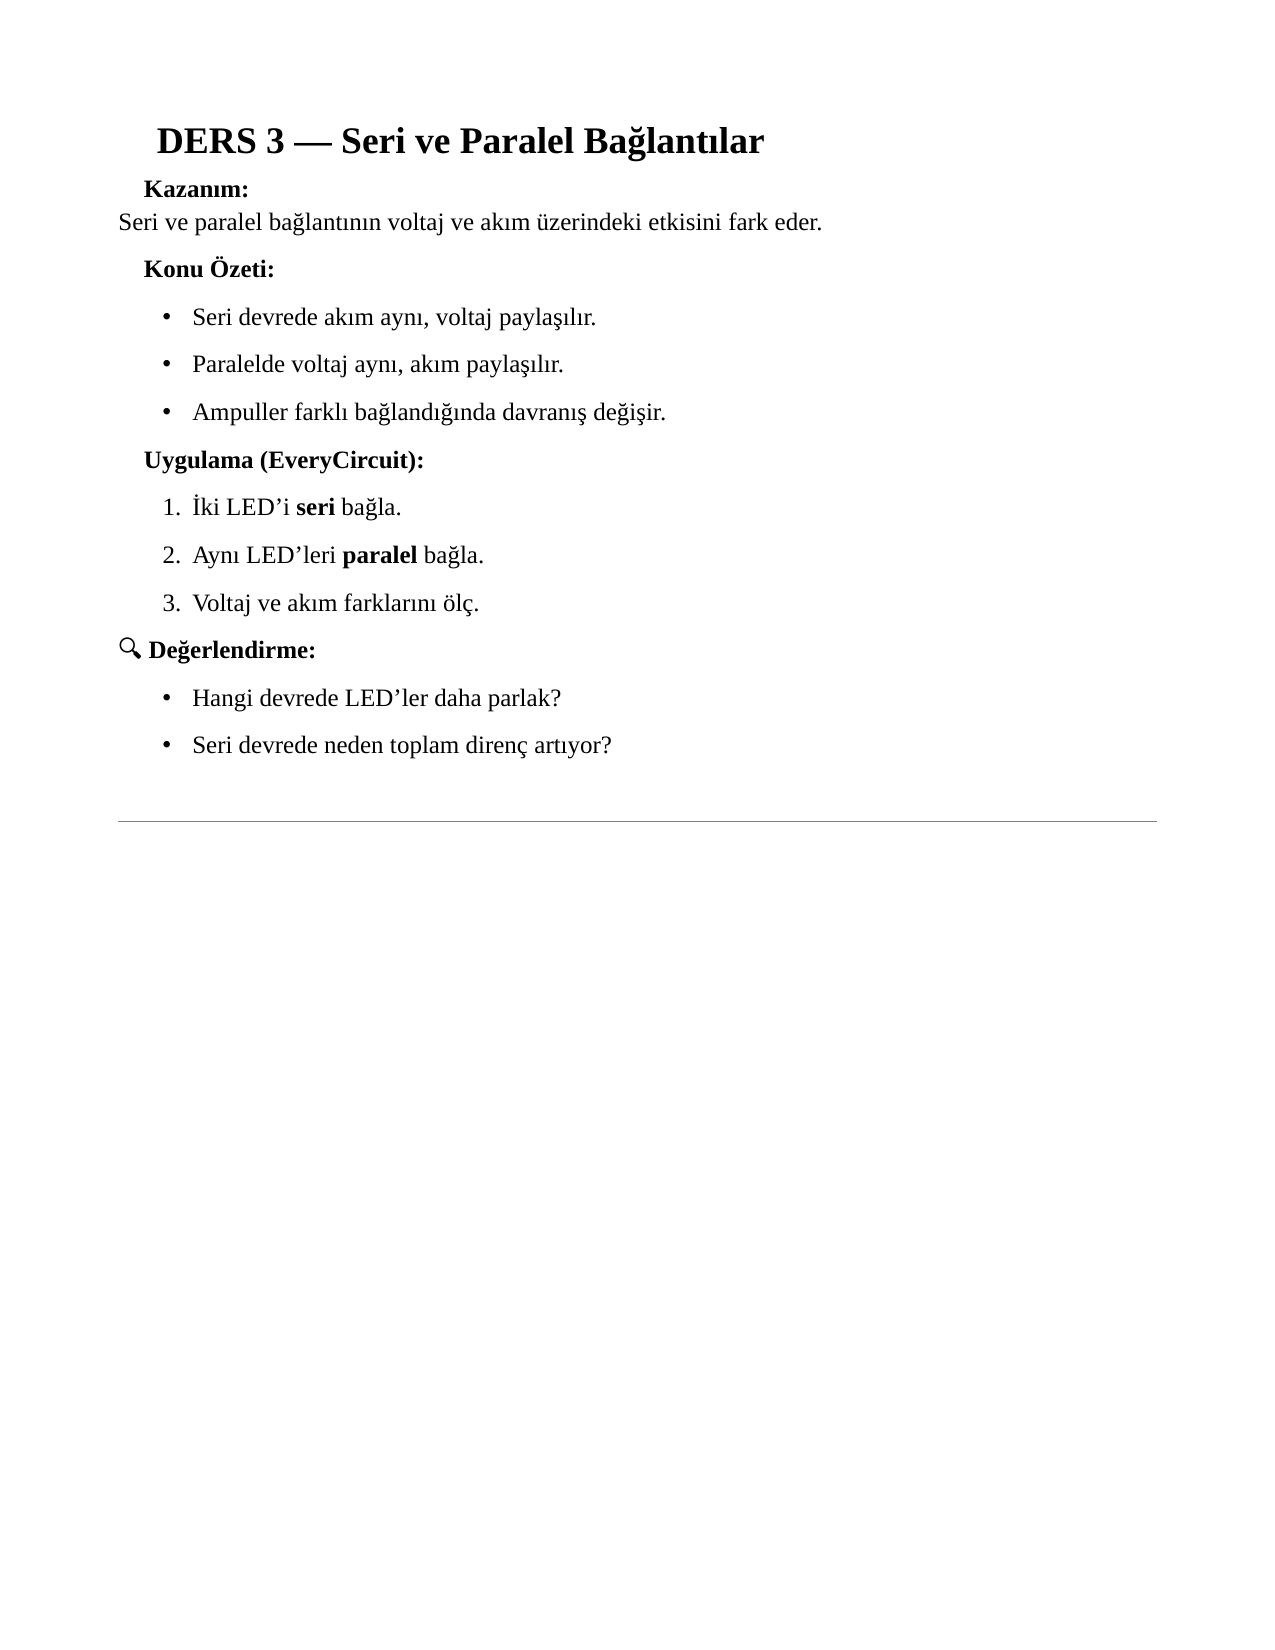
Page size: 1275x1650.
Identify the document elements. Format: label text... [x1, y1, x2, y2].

list İki LED’i seri bağla. [162, 492, 1157, 521]
list Aynı LED’leri paralel bağla. [162, 540, 1157, 569]
list Paralelde voltaj aynı, akım paylaşılır. [162, 349, 1157, 378]
list Voltaj ve akım farklarını ölç. [162, 588, 1157, 616]
text 🔍 Değerlendirme: [118, 635, 1157, 664]
list Hangi devrede LED’ler daha parlak? [162, 683, 1157, 712]
list Ampuller farklı bağlandığında davranış değişir. [162, 397, 1157, 426]
text 🎯 Kazanım: Seri ve paralel bağlantının voltaj ve akım üzerindeki etkisini fark eder. [118, 174, 1157, 236]
list Seri devrede neden toplam direnç artıyor? [162, 730, 1157, 759]
list Seri devrede akım aynı, voltaj paylaşılır. [162, 302, 1157, 331]
text 🧠 Konu Özeti: [118, 254, 1157, 283]
text 🧩 Uygulama (EveryCircuit): [118, 445, 1157, 473]
subtitle 📘 DERS 3 — Seri ve Paralel Bağlantılar [118, 118, 1157, 161]
